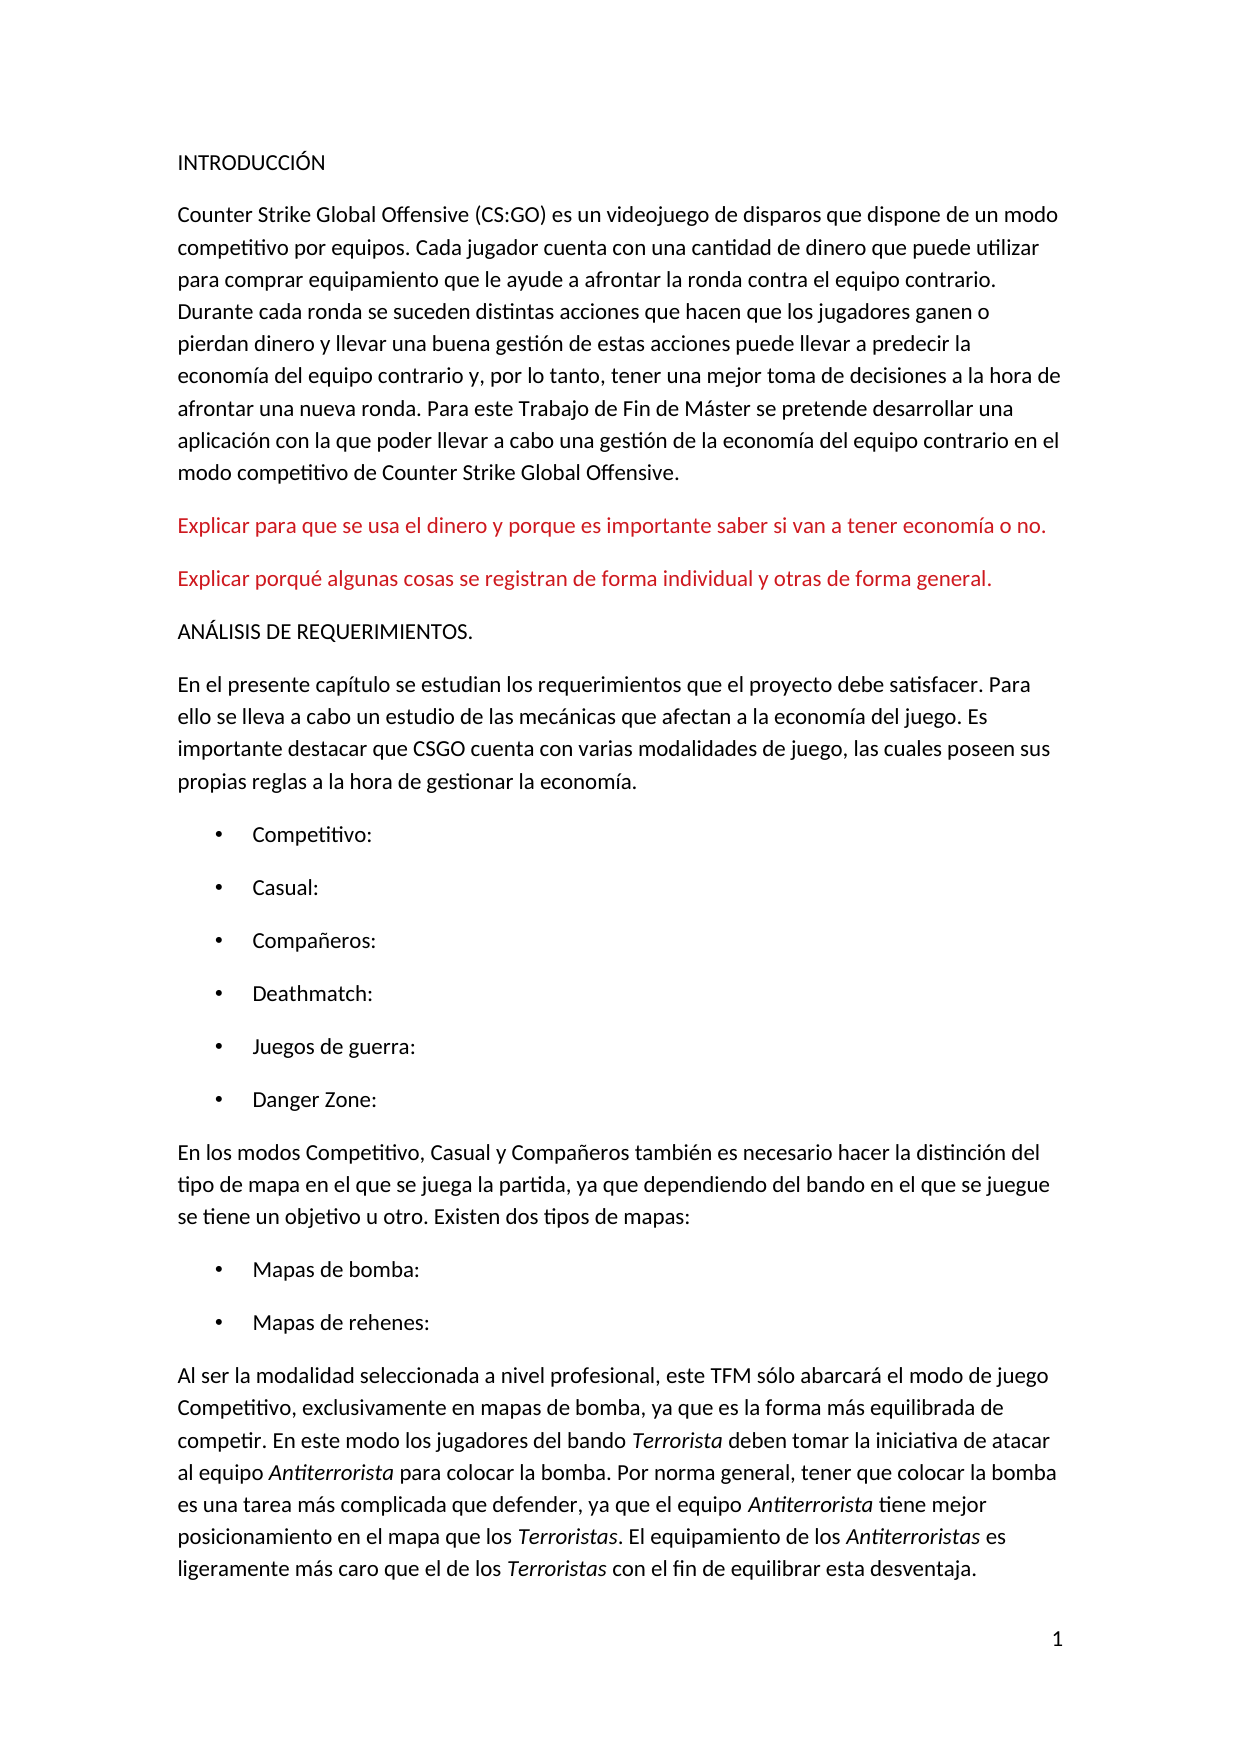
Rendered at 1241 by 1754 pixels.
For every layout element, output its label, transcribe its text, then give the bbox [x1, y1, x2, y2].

list Mapas de rehenes: [215, 1308, 1063, 1336]
text Explicar para que se usa el dinero y porque es importante saber si van a tener economía o no. [177, 511, 1063, 539]
list Competitivo: [215, 820, 1063, 848]
text INTRODUCCIÓN [177, 148, 1063, 176]
list Compañeros: [215, 926, 1063, 954]
text En los modos Competitivo, Casual y Compañeros también es necesario hacer la distinción del tipo de mapa en el que se juega la partida, ya que dependiendo del bando en el que se juegue se tiene un objetivo u otro. Existen dos tipos de mapas: [177, 1138, 1063, 1230]
text Al ser la modalidad seleccionada a nivel profesional, este TFM sólo abarcará el modo de juego Competitivo, exclusivamente en mapas de bomba, ya que es la forma más equilibrada de competir. En este modo los jugadores del bando Terrorista deben tomar la iniciativa de atacar al equipo Antiterrorista para colocar la bomba. Por norma general, tener que colocar la bomba es una tarea más complicada que defender, ya que el equipo Antiterrorista tiene mejor posicionamiento en el mapa que los Terroristas. El equipamiento de los Antiterroristas es ligeramente más caro que el de los Terroristas con el fin de equilibrar esta desventaja. [177, 1361, 1063, 1582]
text ANÁLISIS DE REQUERIMIENTOS. [177, 617, 1063, 645]
list Juegos de guerra: [215, 1032, 1063, 1060]
list Mapas de bomba: [215, 1255, 1063, 1283]
text Explicar porqué algunas cosas se registran de forma individual y otras de forma general. [177, 564, 1063, 592]
text Counter Strike Global Offensive (CS:GO) es un videojuego de disparos que dispone de un modo competitivo por equipos. Cada jugador cuenta con una cantidad de dinero que puede utilizar para comprar equipamiento que le ayude a afrontar la ronda contra el equipo contrario. Durante cada ronda se suceden distintas acciones que hacen que los jugadores ganen o pierdan dinero y llevar una buena gestión de estas acciones puede llevar a predecir la economía del equipo contrario y, por lo tanto, tener una mejor toma de decisiones a la hora de afrontar una nueva ronda. Para este Trabajo de Fin de Máster se pretende desarrollar una aplicación con la que poder llevar a cabo una gestión de la economía del equipo contrario en el modo competitivo de Counter Strike Global Offensive. [177, 201, 1063, 486]
list Danger Zone: [215, 1085, 1063, 1113]
list Deathmatch: [215, 979, 1063, 1007]
text En el presente capítulo se estudian los requerimientos que el proyecto debe satisfacer. Para ello se lleva a cabo un estudio de las mecánicas que afectan a la economía del juego. Es importante destacar que CSGO cuenta con varias modalidades de juego, las cuales poseen sus propias reglas a la hora de gestionar la economía. [177, 670, 1063, 795]
list Casual: [215, 873, 1063, 901]
